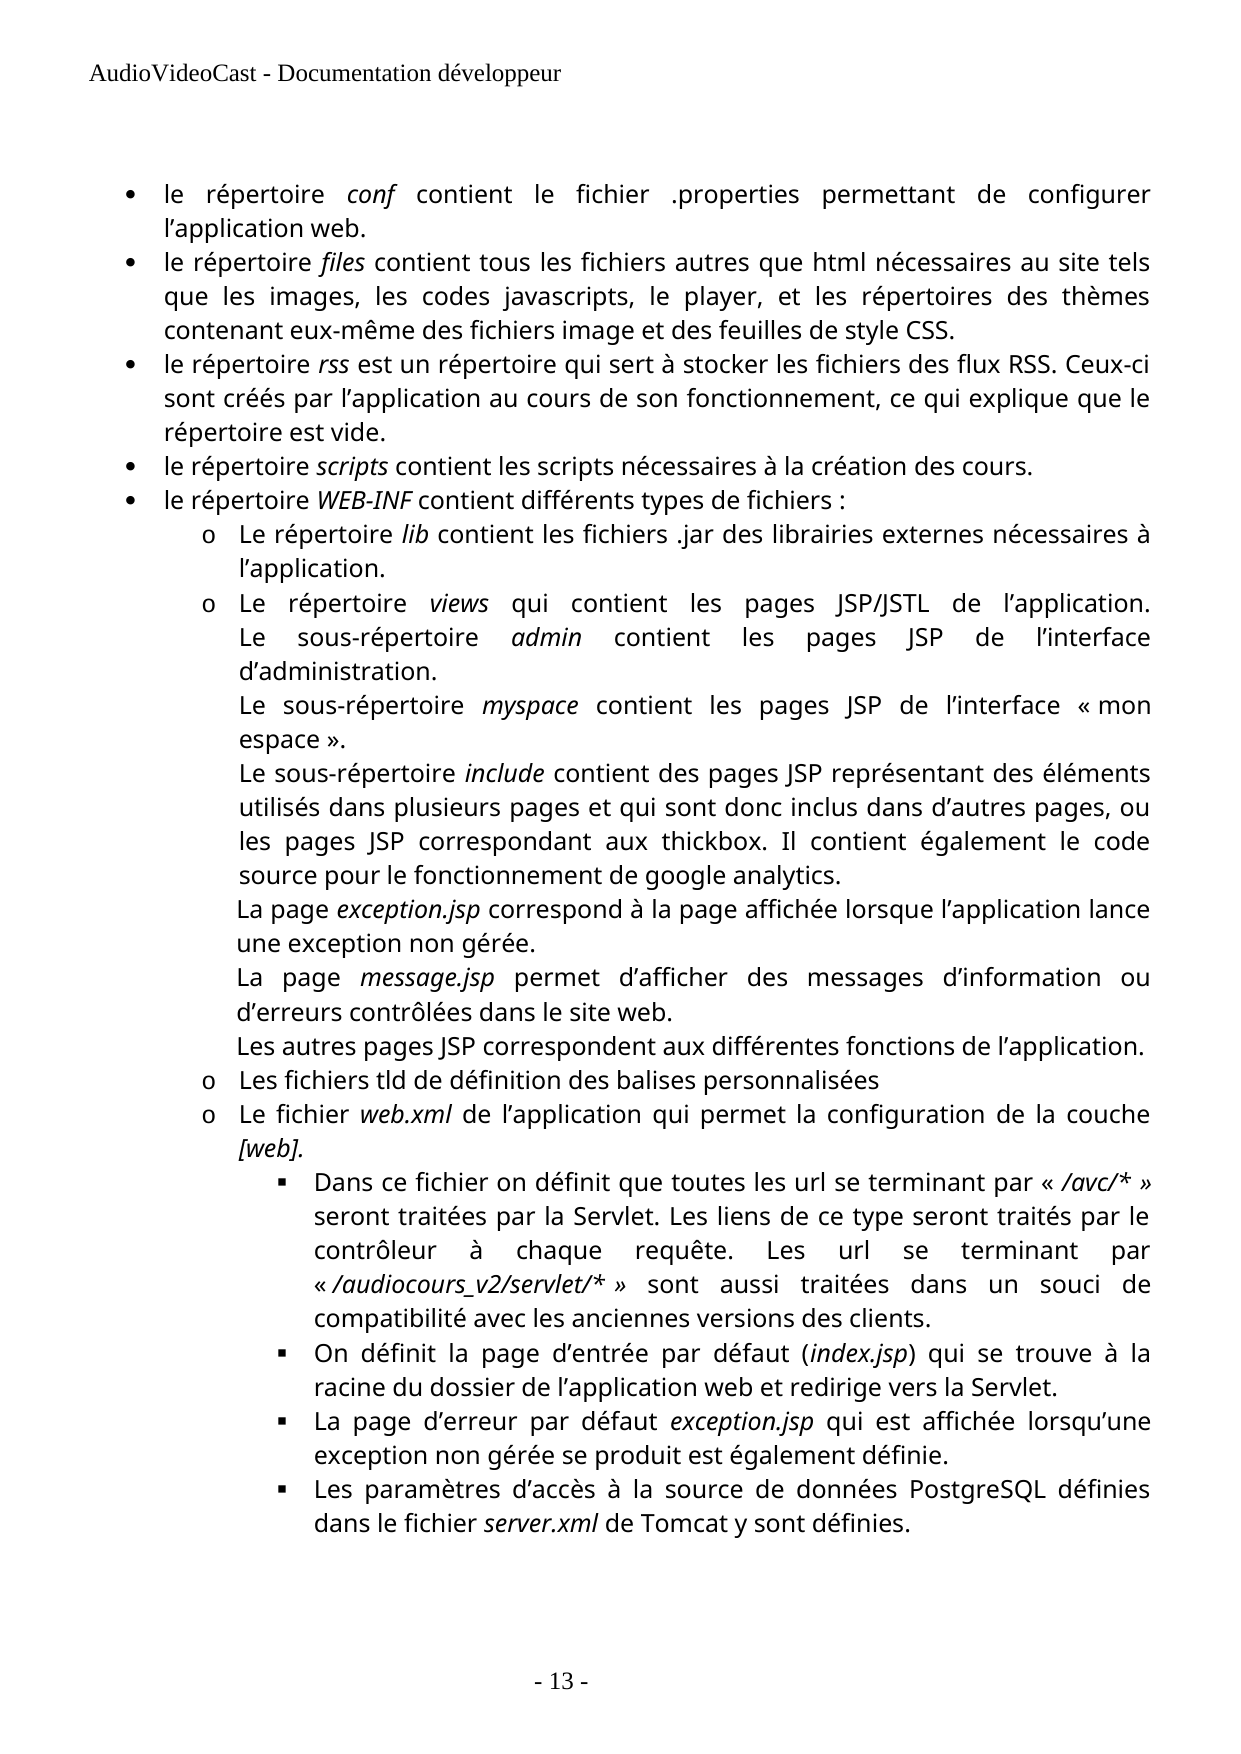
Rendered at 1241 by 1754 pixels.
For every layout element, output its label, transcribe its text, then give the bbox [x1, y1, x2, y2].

list On définit la page d’entrée par défaut (index.jsp) qui se trouve à la racine du dossier de l’application web et redirige vers la Servlet. [276, 1335, 1152, 1403]
list Les paramètres d’accès à la source de données PostgreSQL définies dans le fichier server.xml de Tomcat y sont définies. [276, 1471, 1152, 1539]
list le répertoire WEB-INF contient différents types de fichiers : [126, 483, 1152, 517]
list Dans ce fichier on définit que toutes les url se terminant par « /avc/* » seront traitées par la Servlet. Les liens de ce type seront traités par le contrôleur à chaque requête. Les url se terminant par « /audiocours_v2/servlet/* » sont aussi traitées dans un souci de compatibilité avec les anciennes versions des clients. [276, 1165, 1152, 1335]
list Les fichiers tld de définition des balises personnalisées [201, 1062, 1152, 1097]
list Le répertoire views qui contient les pages JSP/JSTL de l’application. Le sous-répertoire admin contient les pages JSP de l’interface d’administration. Le sous-répertoire myspace contient les pages JSP de l’interface « mon espace ». Le sous-répertoire include contient des pages JSP représentant des éléments utilisés dans plusieurs pages et qui sont donc inclus dans d’autres pages, ou les pages JSP correspondant aux thickbox. Il contient également le code source pour le fonctionnement de google analytics. [201, 585, 1152, 892]
text La page message.jsp permet d’afficher des messages d’information ou d’erreurs contrôlées dans le site web. [236, 960, 1152, 1028]
list le répertoire conf contient le fichier .properties permettant de configurer l’application web. [126, 176, 1152, 244]
list Le fichier web.xml de l’application qui permet la configuration de la couche [web]. [201, 1097, 1152, 1165]
list le répertoire rss est un répertoire qui sert à stocker les fichiers des flux RSS. Ceux-ci sont créés par l’application au cours de son fonctionnement, ce qui explique que le répertoire est vide. [126, 347, 1152, 449]
list La page d’erreur par défaut exception.jsp qui est affichée lorsqu’une exception non gérée se produit est également définie. [276, 1403, 1152, 1471]
list Le répertoire lib contient les fichiers .jar des librairies externes nécessaires à l’application. [201, 517, 1152, 585]
text Les autres pages JSP correspondent aux différentes fonctions de l’application. [236, 1028, 1152, 1062]
list le répertoire files contient tous les fichiers autres que html nécessaires au site tels que les images, les codes javascripts, le player, et les répertoires des thèmes contenant eux-même des fichiers image et des feuilles de style CSS. [126, 244, 1152, 347]
list le répertoire scripts contient les scripts nécessaires à la création des cours. [126, 449, 1152, 483]
text La page exception.jsp correspond à la page affichée lorsque l’application lance une exception non gérée. [236, 892, 1152, 960]
